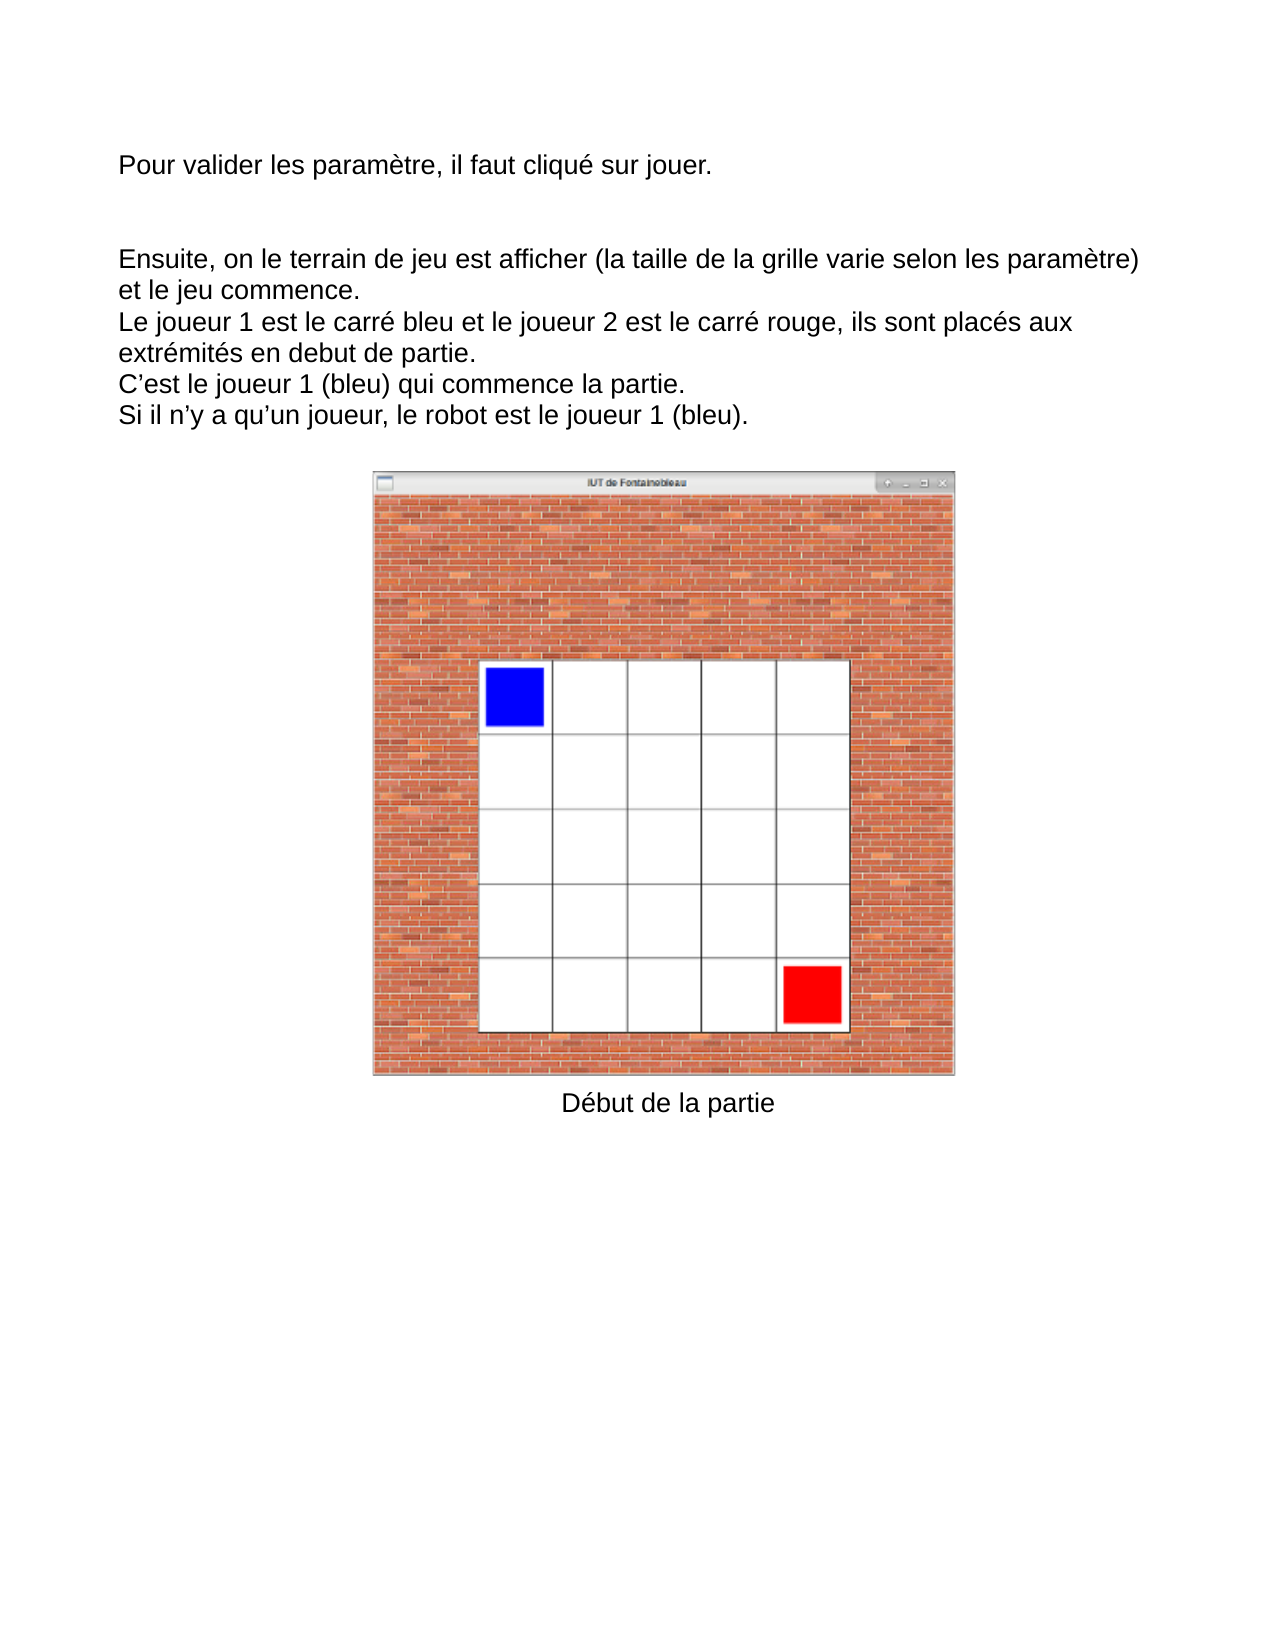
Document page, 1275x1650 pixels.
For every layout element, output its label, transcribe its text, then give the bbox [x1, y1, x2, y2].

text Si il n’y a qu’un joueur, le robot est le joueur 1 (bleu). [118, 399, 1157, 431]
text Le joueur 1 est le carré bleu et le joueur 2 est le carré rouge, ils sont placés aux extrémités en debut de partie. [118, 306, 1157, 368]
text Ensuite, on le terrain de jeu est afficher (la taille de la grille varie selon les paramètre) et le jeu commence. [118, 243, 1157, 306]
text C’est le joueur 1 (bleu) qui commence la partie. [118, 368, 1157, 399]
text Pour valider les paramètre, il faut cliqué sur jouer. [118, 149, 1157, 181]
text Début de la partie [118, 1087, 1157, 1118]
picture [372, 471, 956, 1076]
